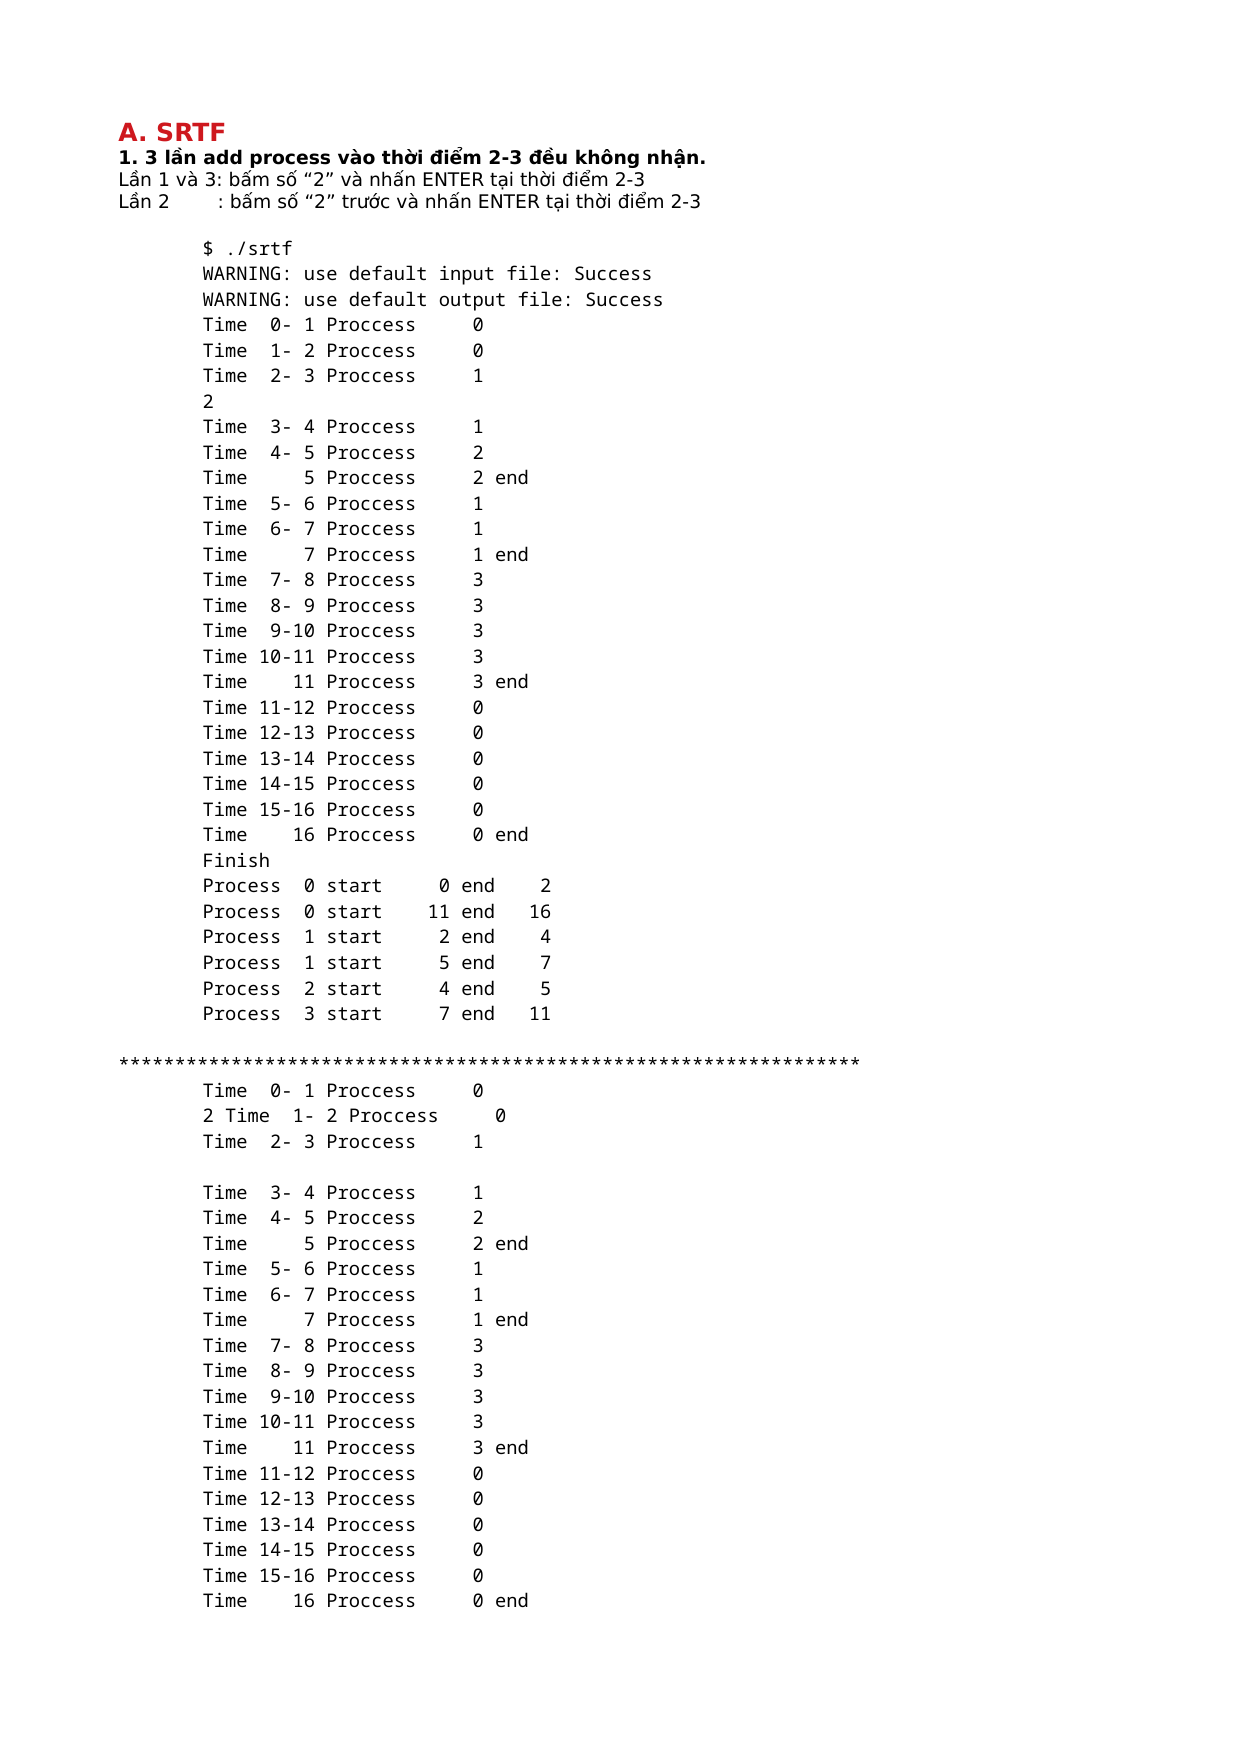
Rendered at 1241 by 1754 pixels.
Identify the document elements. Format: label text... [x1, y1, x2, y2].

text Lần 1 và 3: bấm số “2” và nhấn ENTER tại thời điểm 2-3 Lần 2 : bấm số “2” trước và nhấn ENTER tại thời điểm 2-3 [118, 169, 1122, 213]
text ****************************************************************** [118, 1051, 1122, 1077]
text A. SRTF [118, 118, 1122, 147]
text Time 0- 1 Proccess 0 2 Time 1- 2 Proccess 0 Time 2- 3 Proccess 1 Time 3- 4 Proccess 1 Time 4- 5 Proccess 2 Time 5 Proccess 2 end Time 5- 6 Proccess 1 Time 6- 7 Proccess 1 Time 7 Proccess 1 end Time 7- 8 Proccess 3 Time 8- 9 Proccess 3 Time 9-10 Proccess 3 Time 10-11 Proccess 3 Time 11 Proccess 3 end Time 11-12 Proccess 0 Time 12-13 Proccess 0 Time 13-14 Proccess 0 Time 14-15 Proccess 0 Time 15-16 Proccess 0 Time 16 Proccess 0 end [202, 1077, 1122, 1613]
text 1. 3 lần add process vào thời điểm 2-3 đều không nhận. [118, 147, 1122, 169]
text $ ./srtf WARNING: use default input file: Success WARNING: use default output file: Success Time 0- 1 Proccess 0 Time 1- 2 Proccess 0 Time 2- 3 Proccess 1 2 Time 3- 4 Proccess 1 Time 4- 5 Proccess 2 Time 5 Proccess 2 end Time 5- 6 Proccess 1 Time 6- 7 Proccess 1 Time 7 Proccess 1 end Time 7- 8 Proccess 3 Time 8- 9 Proccess 3 Time 9-10 Proccess 3 Time 10-11 Proccess 3 Time 11 Proccess 3 end Time 11-12 Proccess 0 Time 12-13 Proccess 0 Time 13-14 Proccess 0 Time 14-15 Proccess 0 Time 15-16 Proccess 0 Time 16 Proccess 0 end Finish Process 0 start 0 end 2 Process 0 start 11 end 16 Process 1 start 2 end 4 Process 1 start 5 end 7 Process 2 start 4 end 5 Process 3 start 7 end 11 [202, 235, 1122, 1051]
